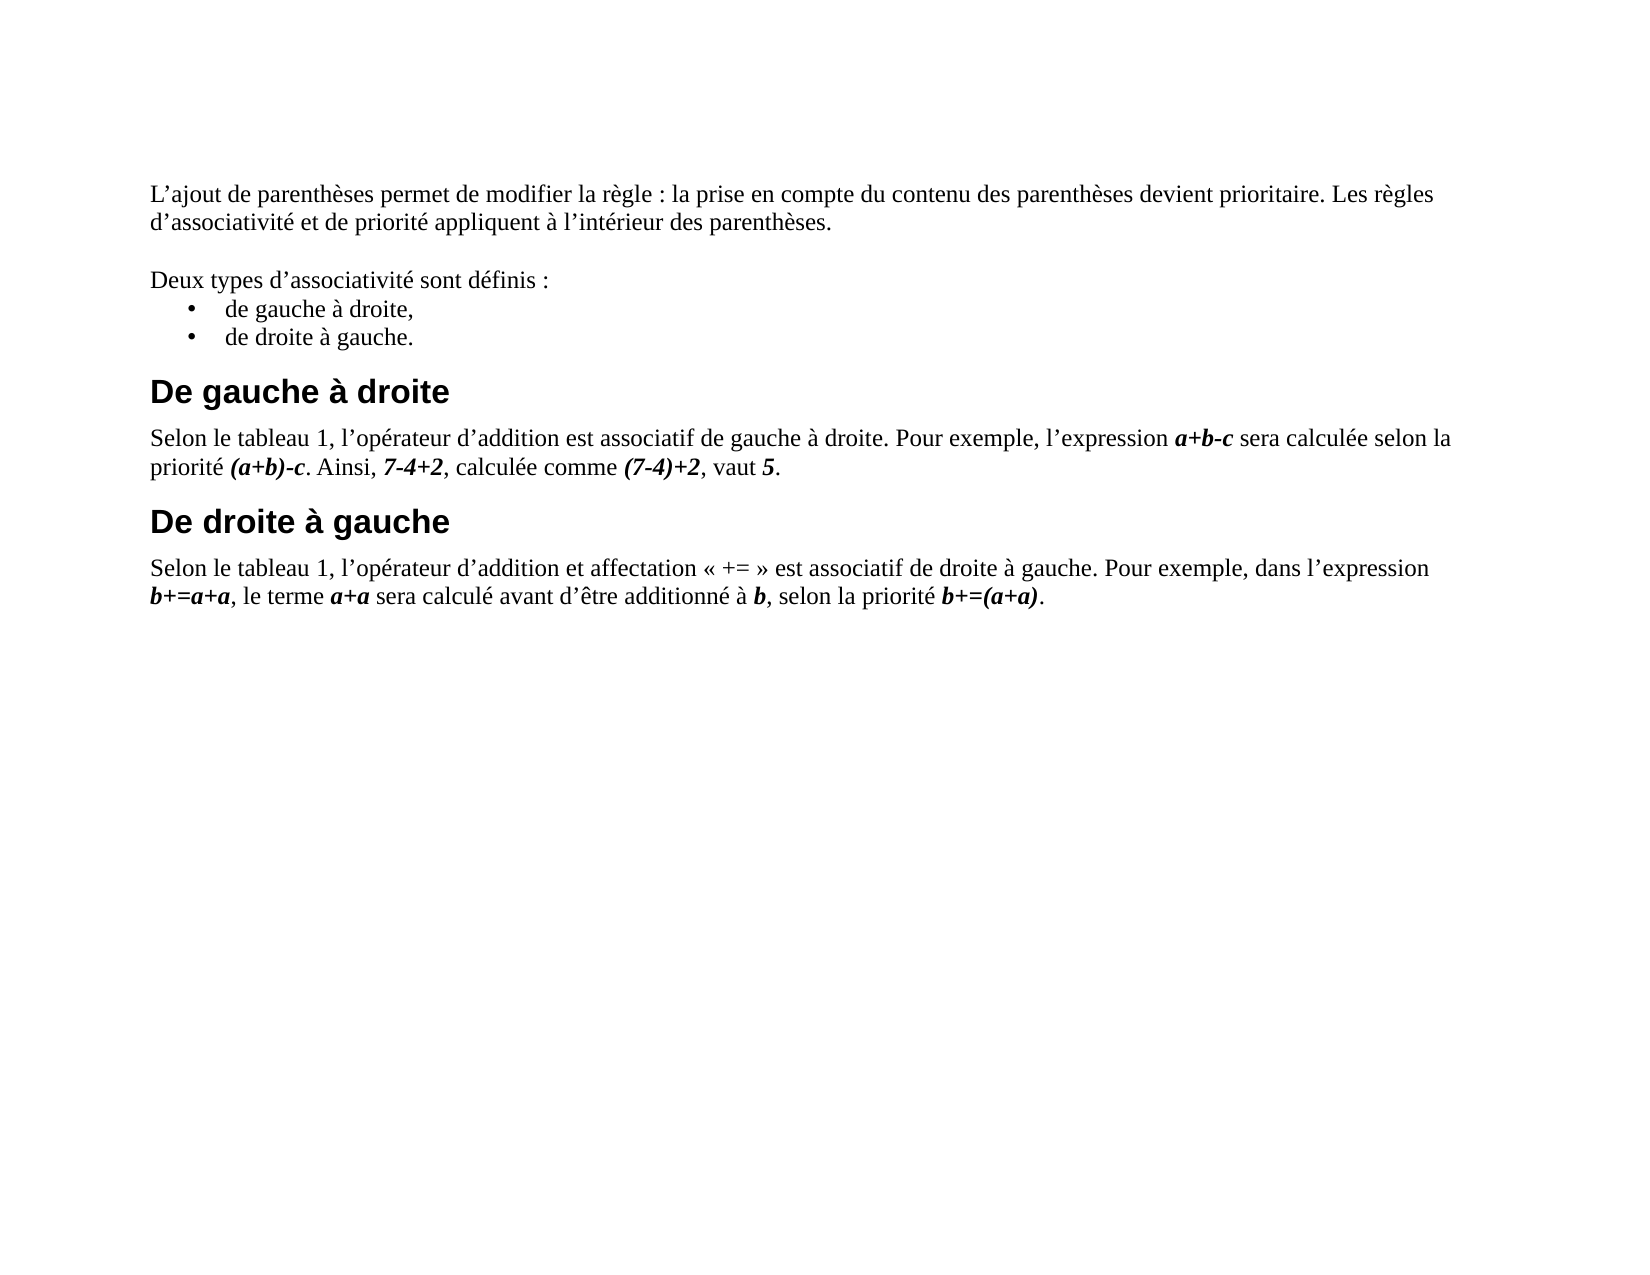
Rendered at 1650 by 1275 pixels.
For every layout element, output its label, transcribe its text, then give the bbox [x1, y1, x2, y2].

text Deux types d’associativité sont définis : [150, 265, 1500, 294]
text Selon le tableau 1, l’opérateur d’addition et affectation « += » est associatif de droite à gauche. Pour exemple, dans l’expression b+=a+a, le terme a+a sera calculé avant d’être additionné à b, selon la priorité b+=(a+a). [150, 553, 1500, 610]
subtitle De droite à gauche [150, 502, 1500, 540]
list de droite à gauche. [187, 322, 1500, 351]
text Selon le tableau 1, l’opérateur d’addition est associatif de gauche à droite. Pour exemple, l’expression a+b-c sera calculée selon la priorité (a+b)-c. Ainsi, 7-4+2, calculée comme (7-4)+2, vaut 5. [150, 423, 1500, 481]
list de gauche à droite, [187, 294, 1500, 322]
subtitle De gauche à droite [150, 372, 1500, 411]
text L’ajout de parenthèses permet de modifier la règle : la prise en compte du contenu des parenthèses devient prioritaire. Les règles d’associativité et de priorité appliquent à l’intérieur des parenthèses. [150, 179, 1500, 236]
